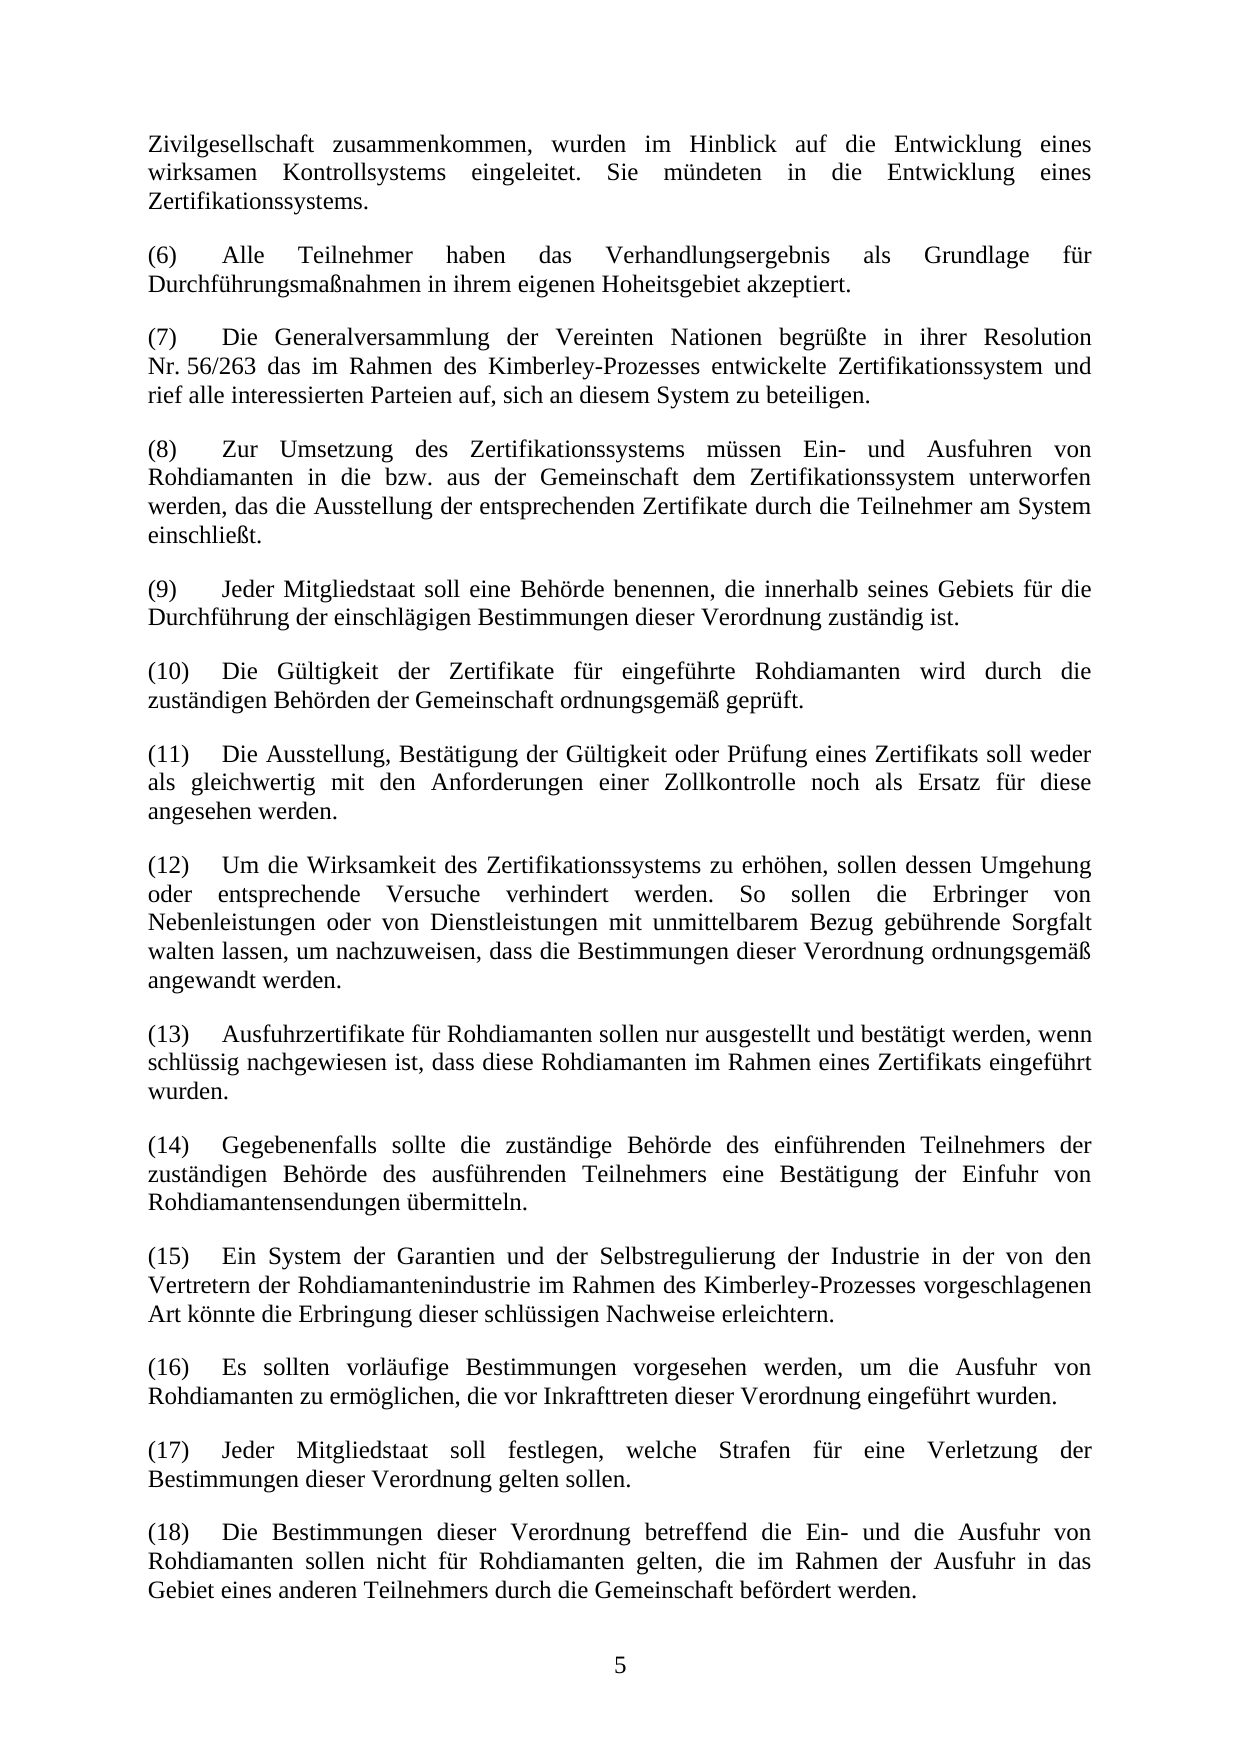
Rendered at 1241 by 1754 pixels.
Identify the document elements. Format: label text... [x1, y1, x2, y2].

list Zivilgesellschaft zusammenkommen, wurden im Hinblick auf die Entwicklung eines wirksamen Kontrollsystems eingeleitet. Sie mündeten in die Entwicklung eines Zertifikationssystems. [148, 129, 1092, 215]
list Jeder Mitgliedstaat soll eine Behörde benennen, die innerhalb seines Gebiets für die Durchführung der einschlägigen Bestimmungen dieser Verordnung zuständig ist. [148, 574, 1092, 631]
list Es sollten vorläufige Bestimmungen vorgesehen werden, um die Ausfuhr von Rohdiamanten zu ermöglichen, die vor Inkrafttreten dieser Verordnung eingeführt wurden. [148, 1352, 1092, 1410]
list Gegebenenfalls sollte die zuständige Behörde des einführenden Teilnehmers der zuständigen Behörde des ausführenden Teilnehmers eine Bestätigung der Einfuhr von Rohdiamantensendungen übermitteln. [148, 1130, 1092, 1216]
list Ein System der Garantien und der Selbstregulierung der Industrie in der von den Vertretern der Rohdiamantenindustrie im Rahmen des Kimberley-Prozesses vorgeschlagenen Art könnte die Erbringung dieser schlüssigen Nachweise erleichtern. [148, 1241, 1092, 1327]
list Die Bestimmungen dieser Verordnung betreffend die Ein- und die Ausfuhr von Rohdiamanten sollen nicht für Rohdiamanten gelten, die im Rahmen der Ausfuhr in das Gebiet eines anderen Teilnehmers durch die Gemeinschaft befördert werden. [148, 1517, 1092, 1604]
list Ausfuhrzertifikate für Rohdiamanten sollen nur ausgestellt und bestätigt werden, wenn schlüssig nachgewiesen ist, dass diese Rohdiamanten im Rahmen eines Zertifikats eingeführt wurden. [148, 1019, 1092, 1105]
list Um die Wirksamkeit des Zertifikationssystems zu erhöhen, sollen dessen Umgehung oder entsprechende Versuche verhindert werden. So sollen die Erbringer von Nebenleistungen oder von Dienstleistungen mit unmittelbarem Bezug gebührende Sorgfalt walten lassen, um nachzuweisen, dass die Bestimmungen dieser Verordnung ordnungsgemäß angewandt werden. [148, 850, 1092, 994]
list Die Gültigkeit der Zertifikate für eingeführte Rohdiamanten wird durch die zuständigen Behörden der Gemeinschaft ordnungsgemäß geprüft. [148, 656, 1092, 714]
list Jeder Mitgliedstaat soll festlegen, welche Strafen für eine Verletzung der Bestimmungen dieser Verordnung gelten sollen. [148, 1435, 1092, 1492]
list Alle Teilnehmer haben das Verhandlungsergebnis als Grundlage für Durchführungsmaßnahmen in ihrem eigenen Hoheitsgebiet akzeptiert. [148, 240, 1092, 297]
list Zur Umsetzung des Zertifikationssystems müssen Ein- und Ausfuhren von Rohdiamanten in die bzw. aus der Gemeinschaft dem Zertifikationssystem unterworfen werden, das die Ausstellung der entsprechenden Zertifikate durch die Teilnehmer am System einschließt. [148, 434, 1092, 549]
list Die Generalversammlung der Vereinten Nationen begrüßte in ihrer Resolution Nr. 56/263 das im Rahmen des Kimberley-Prozesses entwickelte Zertifikationssystem und rief alle interessierten Parteien auf, sich an diesem System zu beteiligen. [148, 322, 1092, 409]
list Die Ausstellung, Bestätigung der Gültigkeit oder Prüfung eines Zertifikats soll weder als gleichwertig mit den Anforderungen einer Zollkontrolle noch als Ersatz für diese angesehen werden. [148, 739, 1092, 825]
